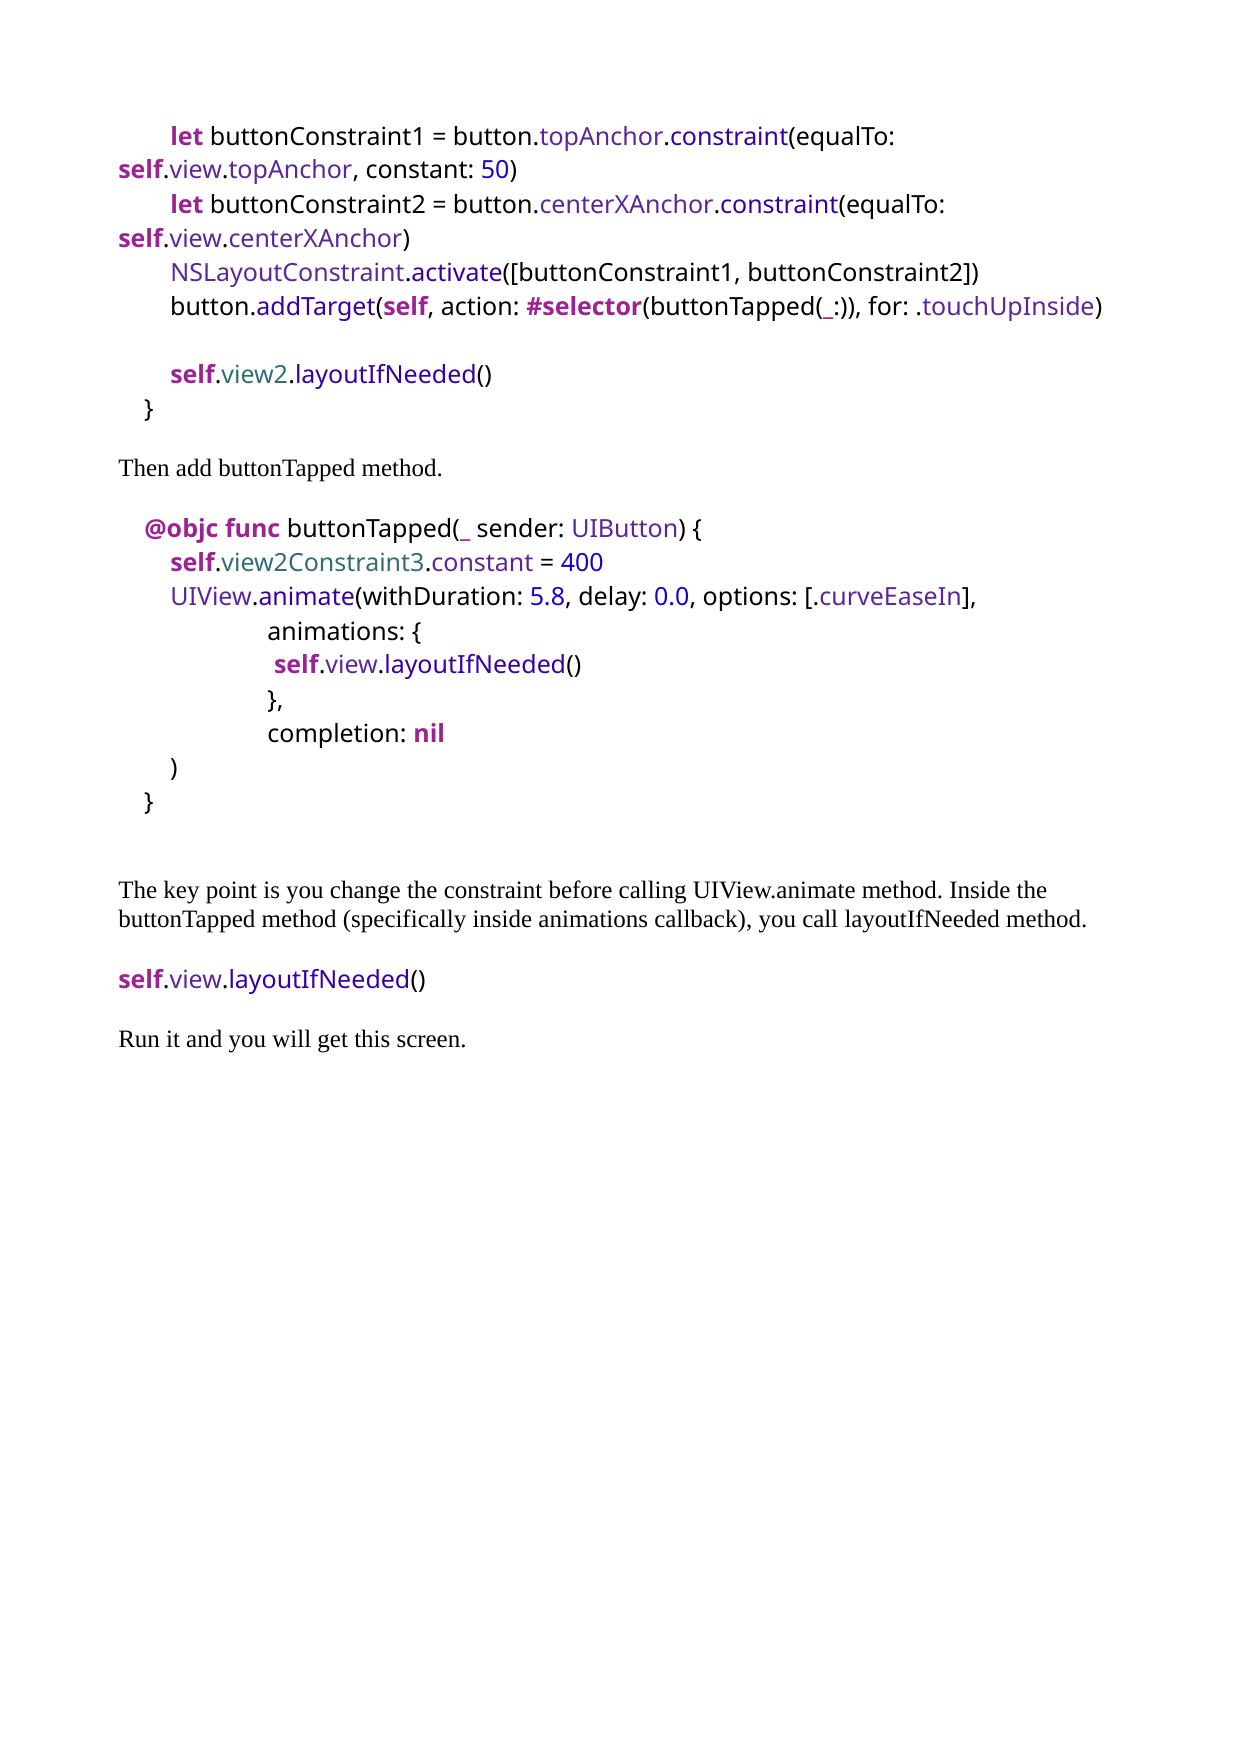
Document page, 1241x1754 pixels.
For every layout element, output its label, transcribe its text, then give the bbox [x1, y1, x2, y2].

text animations: { [118, 613, 1122, 647]
text self.view.layoutIfNeeded() [118, 647, 1122, 681]
text let buttonConstraint2 = button.centerXAnchor.constraint(equalTo: self.view.centerXAnchor) [118, 186, 1122, 254]
text button.addTarget(self, action: #selector(buttonTapped(_:)), for: .touchUpInside) [118, 288, 1122, 322]
text The key point is you change the constraint before calling UIView.animate method. Inside the buttonTapped method (specifically inside animations callback), you call layoutIfNeeded method. [118, 875, 1122, 932]
text @objc func buttonTapped(_ sender: UIButton) { [118, 511, 1122, 545]
text self.view2Constraint3.constant = 400 [118, 545, 1122, 579]
text let buttonConstraint1 = button.topAnchor.constraint(equalTo: self.view.topAnchor, constant: 50) [118, 118, 1122, 186]
text Run it and you will get this screen. [118, 1024, 1122, 1053]
text self.view.layoutIfNeeded() [118, 961, 1122, 995]
text Then add buttonTapped method. [118, 453, 1122, 482]
text completion: nil [118, 715, 1122, 749]
text ) [118, 749, 1122, 783]
text NSLayoutConstraint.activate([buttonConstraint1, buttonConstraint2]) [118, 254, 1122, 288]
text }, [118, 681, 1122, 715]
text UIView.animate(withDuration: 5.8, delay: 0.0, options: [.curveEaseIn], [118, 579, 1122, 613]
text } [118, 391, 1122, 425]
text self.view2.layoutIfNeeded() [118, 357, 1122, 391]
text } [118, 783, 1122, 817]
